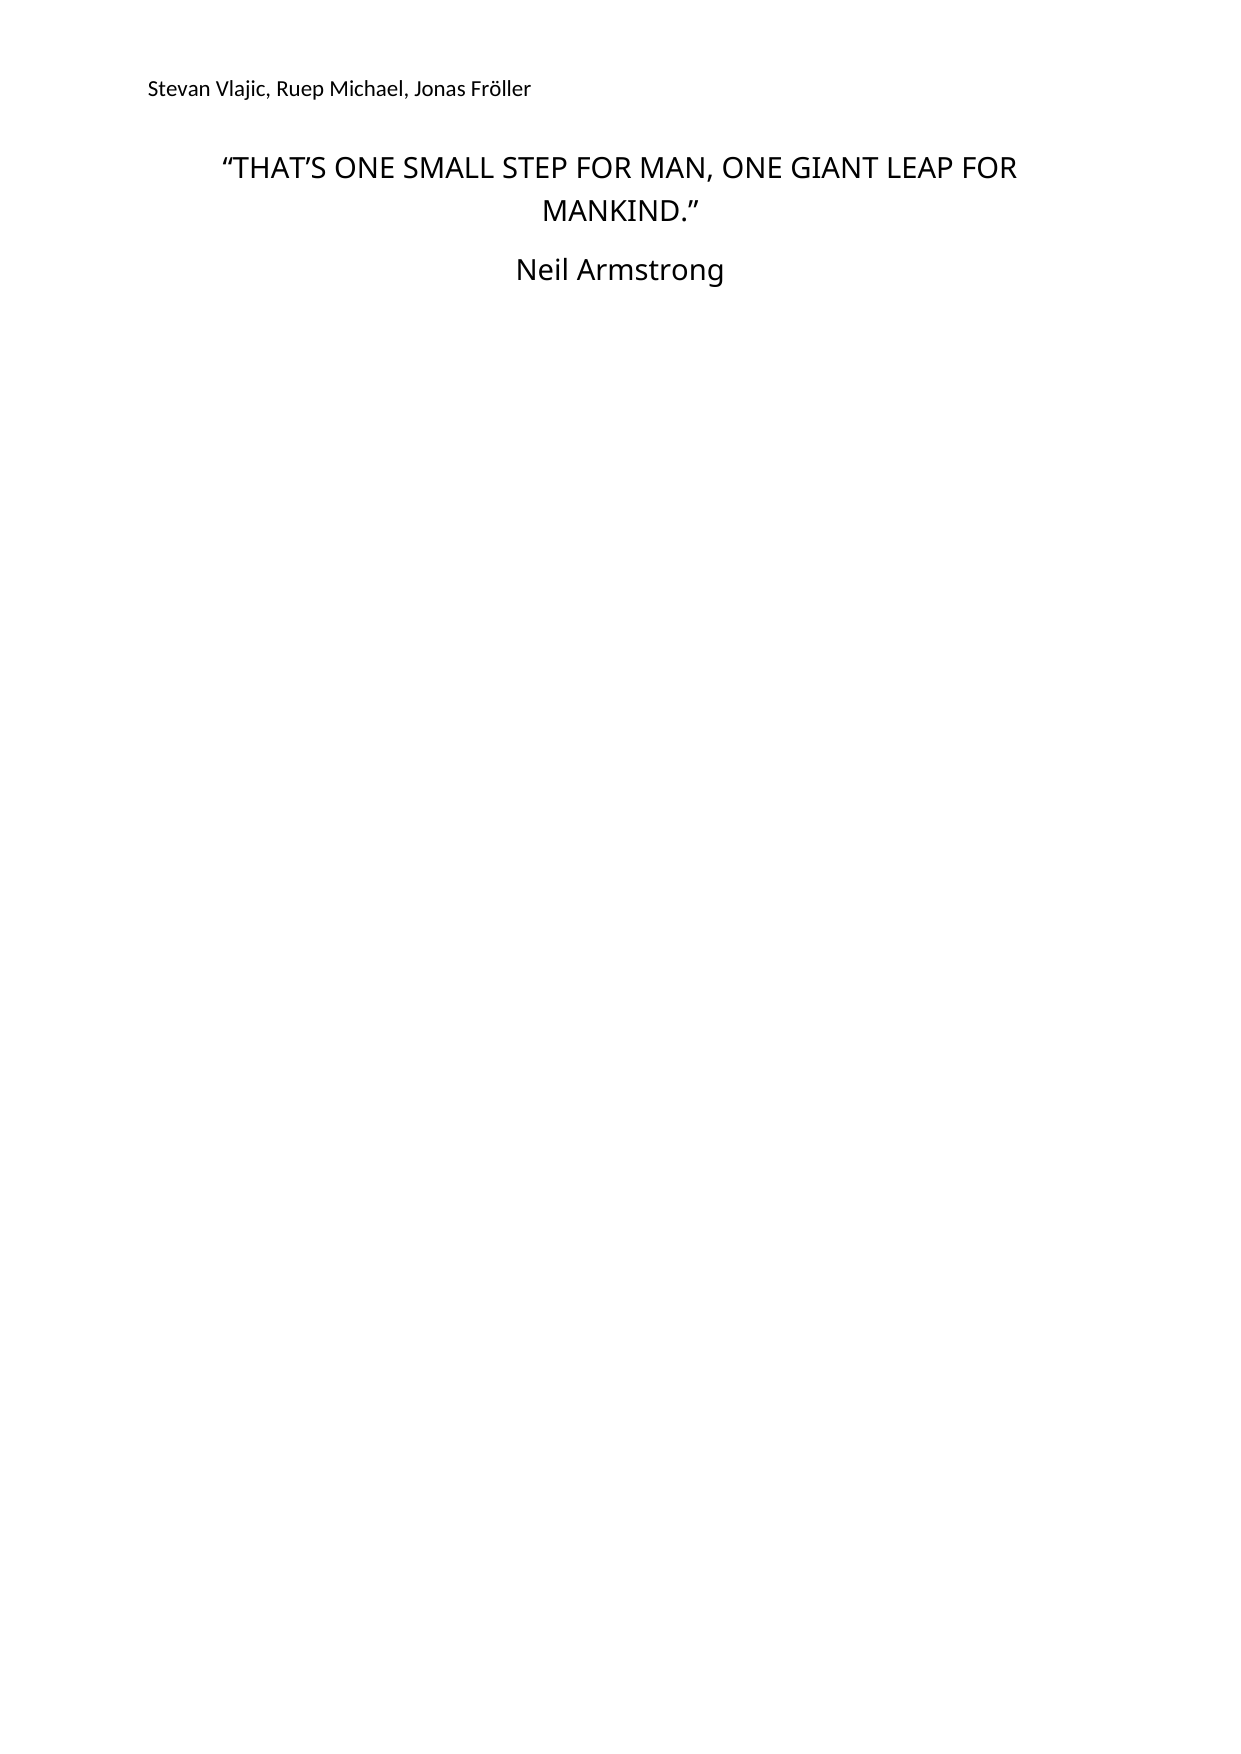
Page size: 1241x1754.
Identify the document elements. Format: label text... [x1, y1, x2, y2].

text “THAT’S ONE SMALL STEP FOR MAN, ONE GIANT LEAP FOR MANKIND.” [148, 148, 1093, 230]
text Neil Armstrong [148, 249, 1093, 289]
